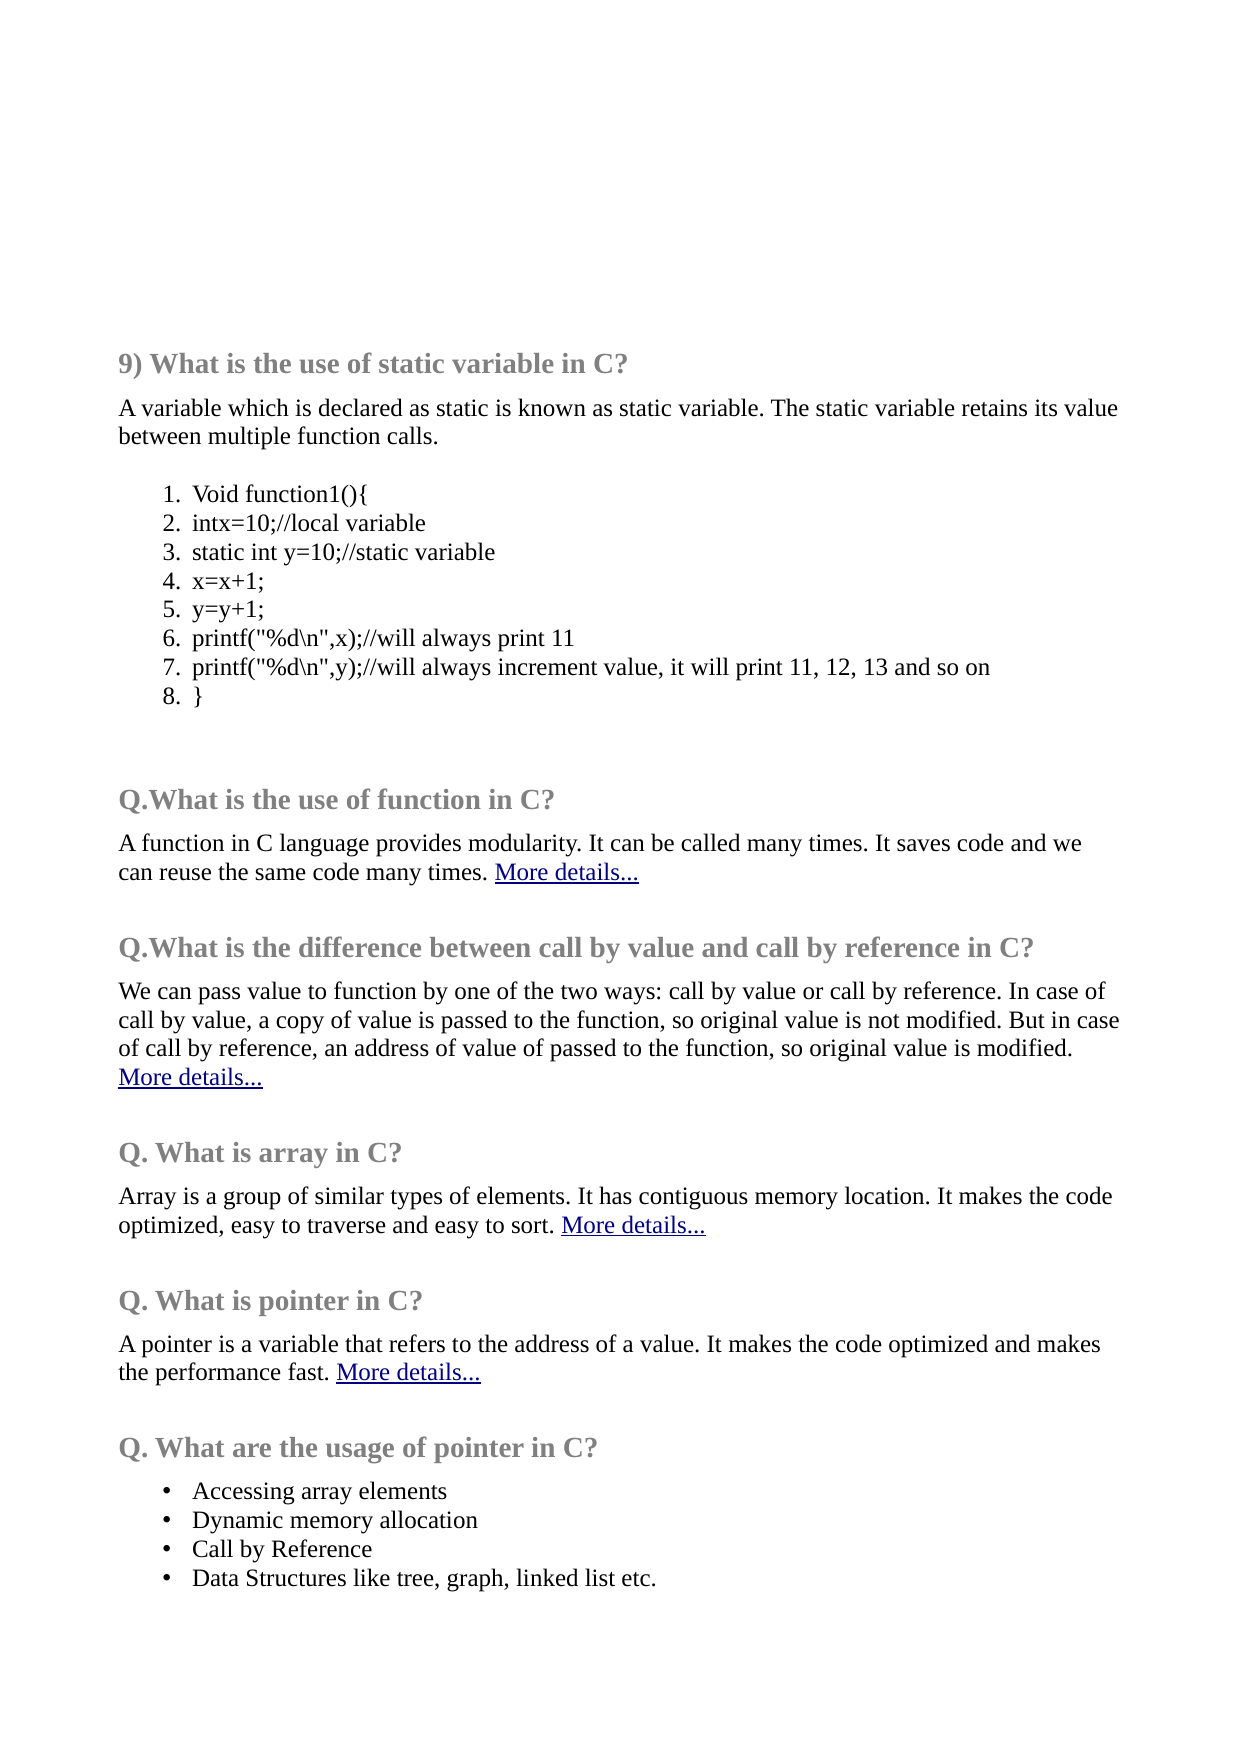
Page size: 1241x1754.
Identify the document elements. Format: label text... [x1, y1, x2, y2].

list printf("%d\n",y);//will always increment value, it will print 11, 12, 13 and so on [162, 652, 1122, 681]
subtitle Q.What is the difference between call by value and call by reference in C? [118, 930, 1122, 963]
list Void function1(){ [162, 479, 1122, 508]
text A function in C language provides modularity. It can be called many times. It saves code and we can reuse the same code many times. More details... [118, 828, 1122, 886]
text A variable which is declared as static is known as static variable. The static variable retains its value between multiple function calls. [118, 393, 1122, 450]
list Data Structures like tree, graph, linked list etc. [162, 1563, 1122, 1591]
list y=y+1; [162, 594, 1122, 623]
text We can pass value to function by one of the two ways: call by value or call by reference. In case of call by value, a copy of value is passed to the function, so original value is not modified. But in case of call by reference, an address of value of passed to the function, so original value is modified. More details... [118, 976, 1122, 1091]
subtitle Q. What are the usage of pointer in C? [118, 1430, 1122, 1464]
list printf("%d\n",x);//will always print 11 [162, 623, 1122, 652]
subtitle 9) What is the use of static variable in C? [118, 347, 1122, 380]
list Accessing array elements [162, 1476, 1122, 1505]
list } [162, 681, 1122, 709]
subtitle Q.What is the use of function in C? [118, 782, 1122, 816]
list intx=10;//local variable [162, 508, 1122, 537]
subtitle Q. What is pointer in C? [118, 1283, 1122, 1316]
text Array is a group of similar types of elements. It has contiguous memory location. It makes the code optimized, easy to traverse and easy to sort. More details... [118, 1181, 1122, 1239]
list x=x+1; [162, 566, 1122, 594]
text A pointer is a variable that refers to the address of a value. It makes the code optimized and makes the performance fast. More details... [118, 1329, 1122, 1386]
list Dynamic memory allocation [162, 1505, 1122, 1534]
list Call by Reference [162, 1534, 1122, 1563]
list static int y=10;//static variable [162, 537, 1122, 566]
subtitle Q. What is array in C? [118, 1135, 1122, 1169]
